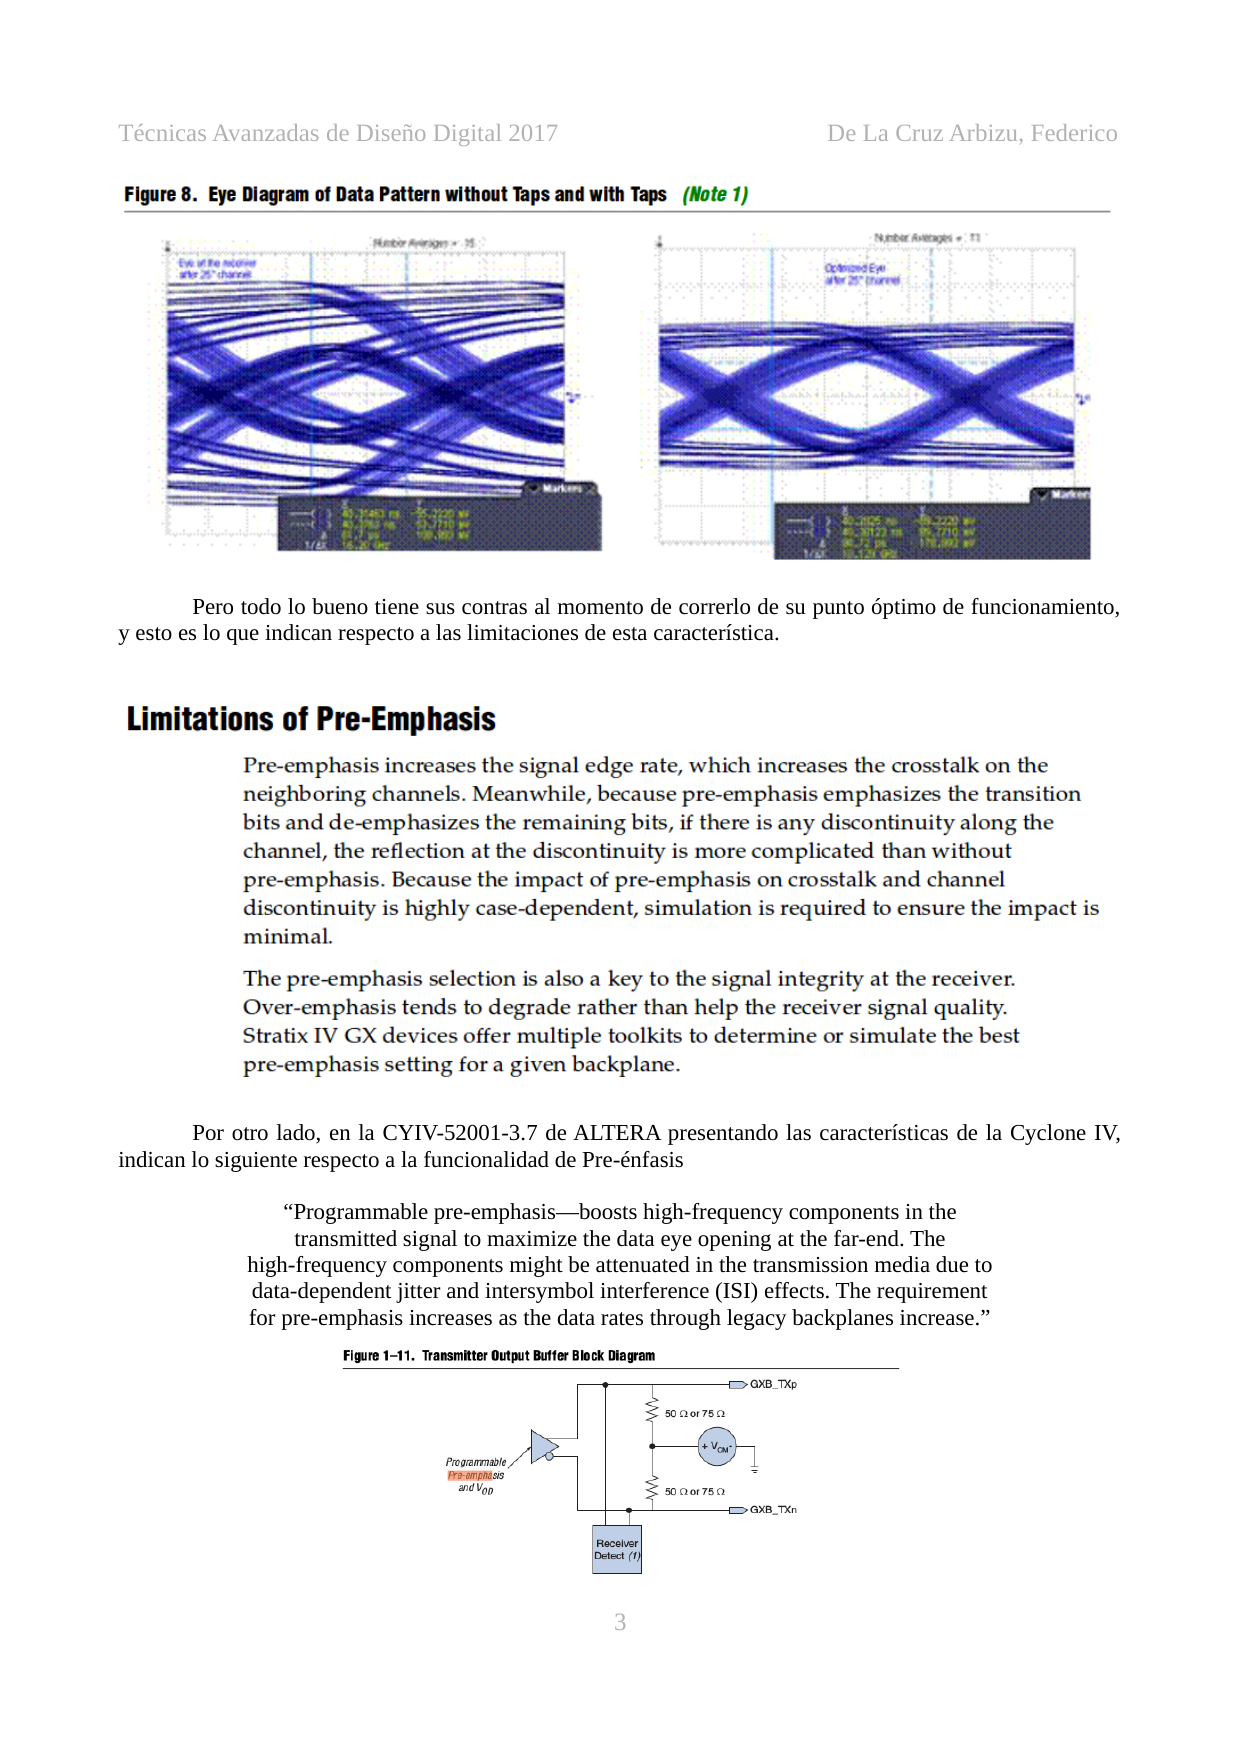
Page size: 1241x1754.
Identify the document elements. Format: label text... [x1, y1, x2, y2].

text “Programmable pre-emphasis—boosts high-frequency components in the [118, 1198, 1122, 1225]
picture [118, 176, 1123, 567]
text Pero todo lo bueno tiene sus contras al momento de correrlo de su punto óptimo de funcionamiento, y esto es lo que indican respecto a las limitaciones de esta característica. [118, 593, 1122, 645]
text transmitted signal to maximize the data eye opening at the far-end. The [118, 1225, 1122, 1251]
text high-frequency components might be attenuated in the transmission media due to [118, 1251, 1122, 1277]
picture [338, 1342, 902, 1582]
text data-dependent jitter and intersymbol interference (ISI) effects. The requirement [118, 1277, 1122, 1304]
text Por otro lado, en la CYIV-52001-3.7 de ALTERA presentando las características de la Cyclone IV, indican lo siguiente respecto a la funcionalidad de Pre-énfasis [118, 1119, 1122, 1172]
picture [118, 697, 1123, 1093]
text for pre-emphasis increases as the data rates through legacy backplanes increase.” [118, 1304, 1122, 1330]
